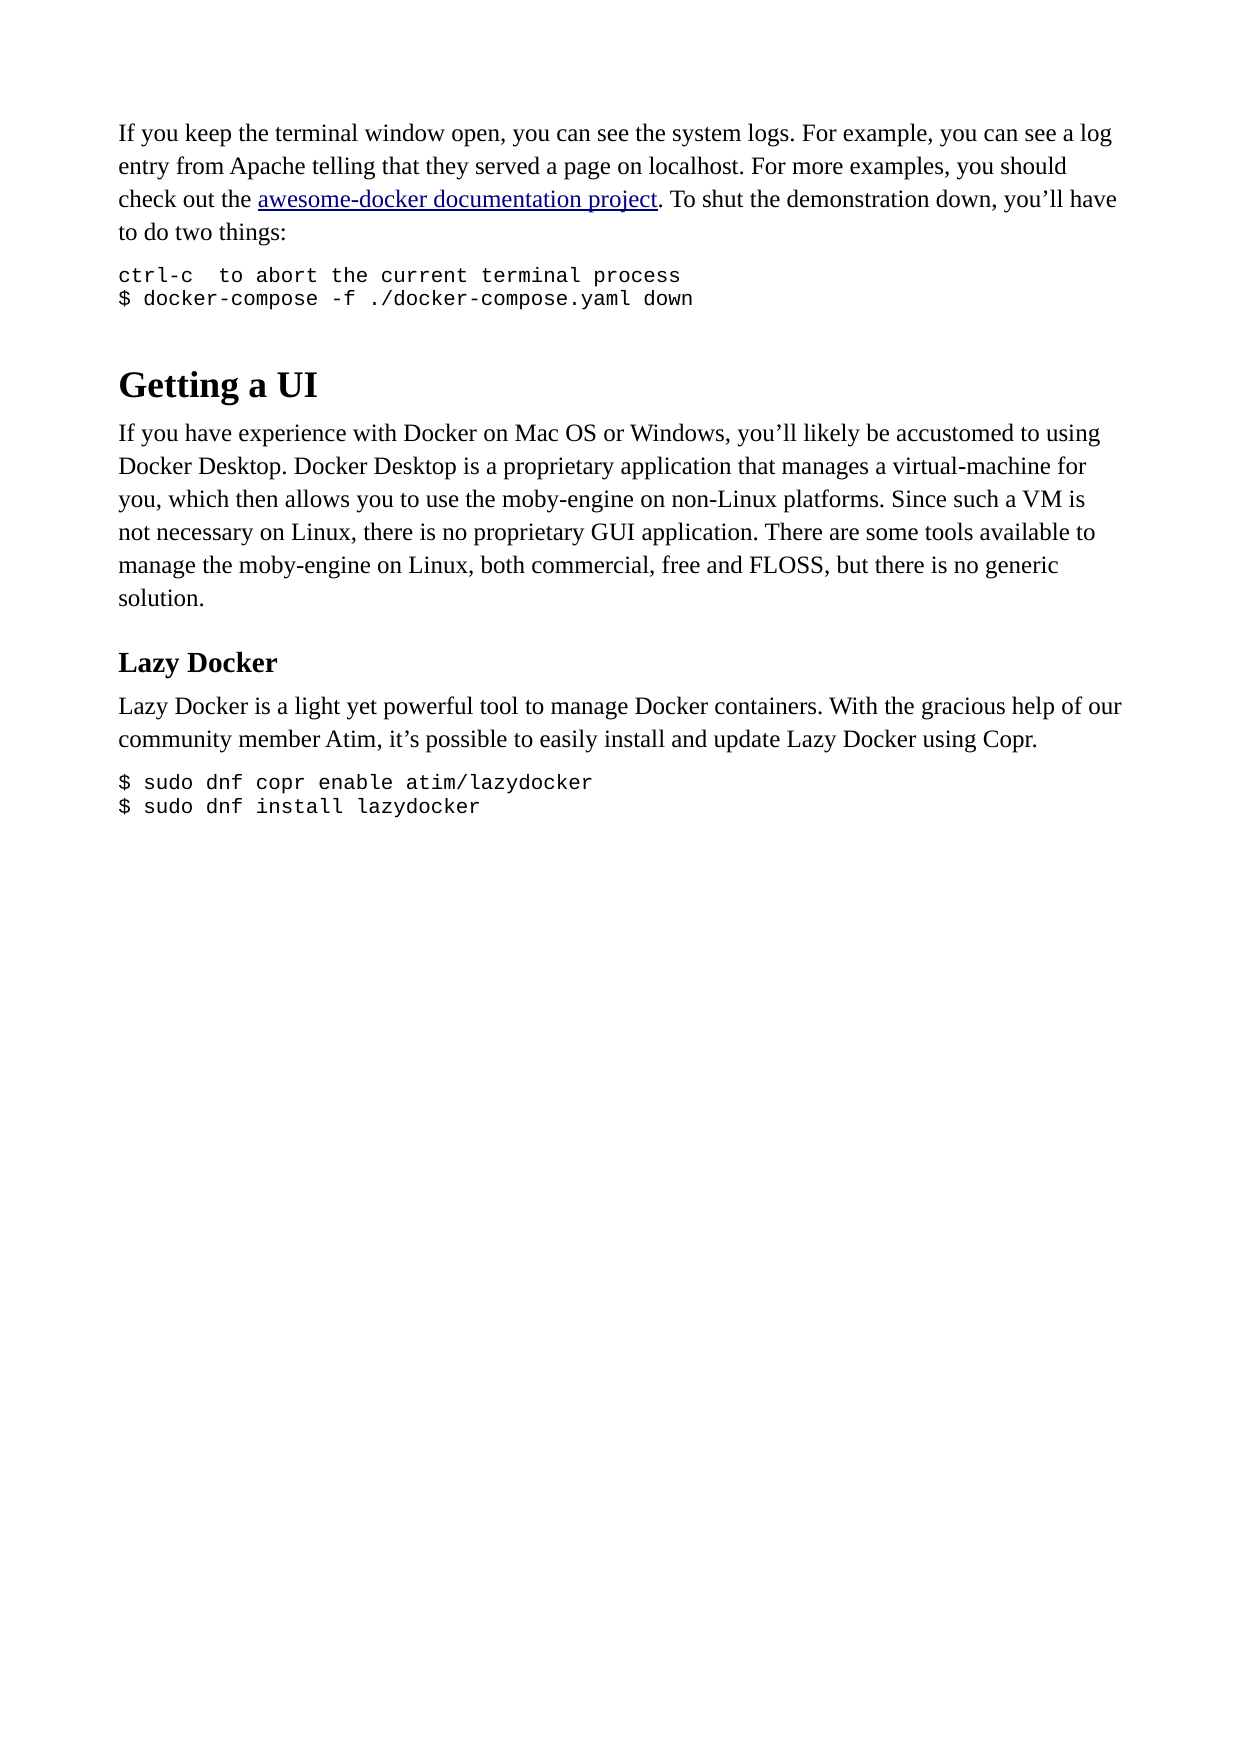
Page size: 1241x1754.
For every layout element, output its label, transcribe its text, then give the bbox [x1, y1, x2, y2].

text $ sudo dnf install lazydocker [118, 796, 1122, 819]
text If you have experience with Docker on Mac OS or Windows, you’ll likely be accustomed to using Docker Desktop. Docker Desktop is a proprietary application that manages a virtual-machine for you, which then allows you to use the moby-engine on non-Linux platforms. Since such a VM is not necessary on Linux, there is no proprietary GUI application. There are some tools available to manage the moby-engine on Linux, both commercial, free and FLOSS, but there is no generic solution. [118, 418, 1122, 612]
subtitle Getting a UI [118, 362, 1122, 406]
text ctrl-c to abort the current terminal process [118, 265, 1122, 288]
text If you keep the terminal window open, you can see the system logs. For example, you can see a log entry from Apache telling that they served a page on localhost. For more examples, you should check out the awesome-docker documentation project. To shut the demonstration down, you’ll have to do two things: [118, 118, 1122, 246]
text Lazy Docker is a light yet powerful tool to manage Docker containers. With the gracious help of our community member Atim, it’s possible to easily install and update Lazy Docker using Copr. [118, 691, 1122, 753]
text $ sudo dnf copr enable atim/lazydocker [118, 772, 1122, 796]
subtitle Lazy Docker [118, 645, 1122, 679]
text $ docker-compose -f ./docker-compose.yaml down [118, 288, 1122, 312]
